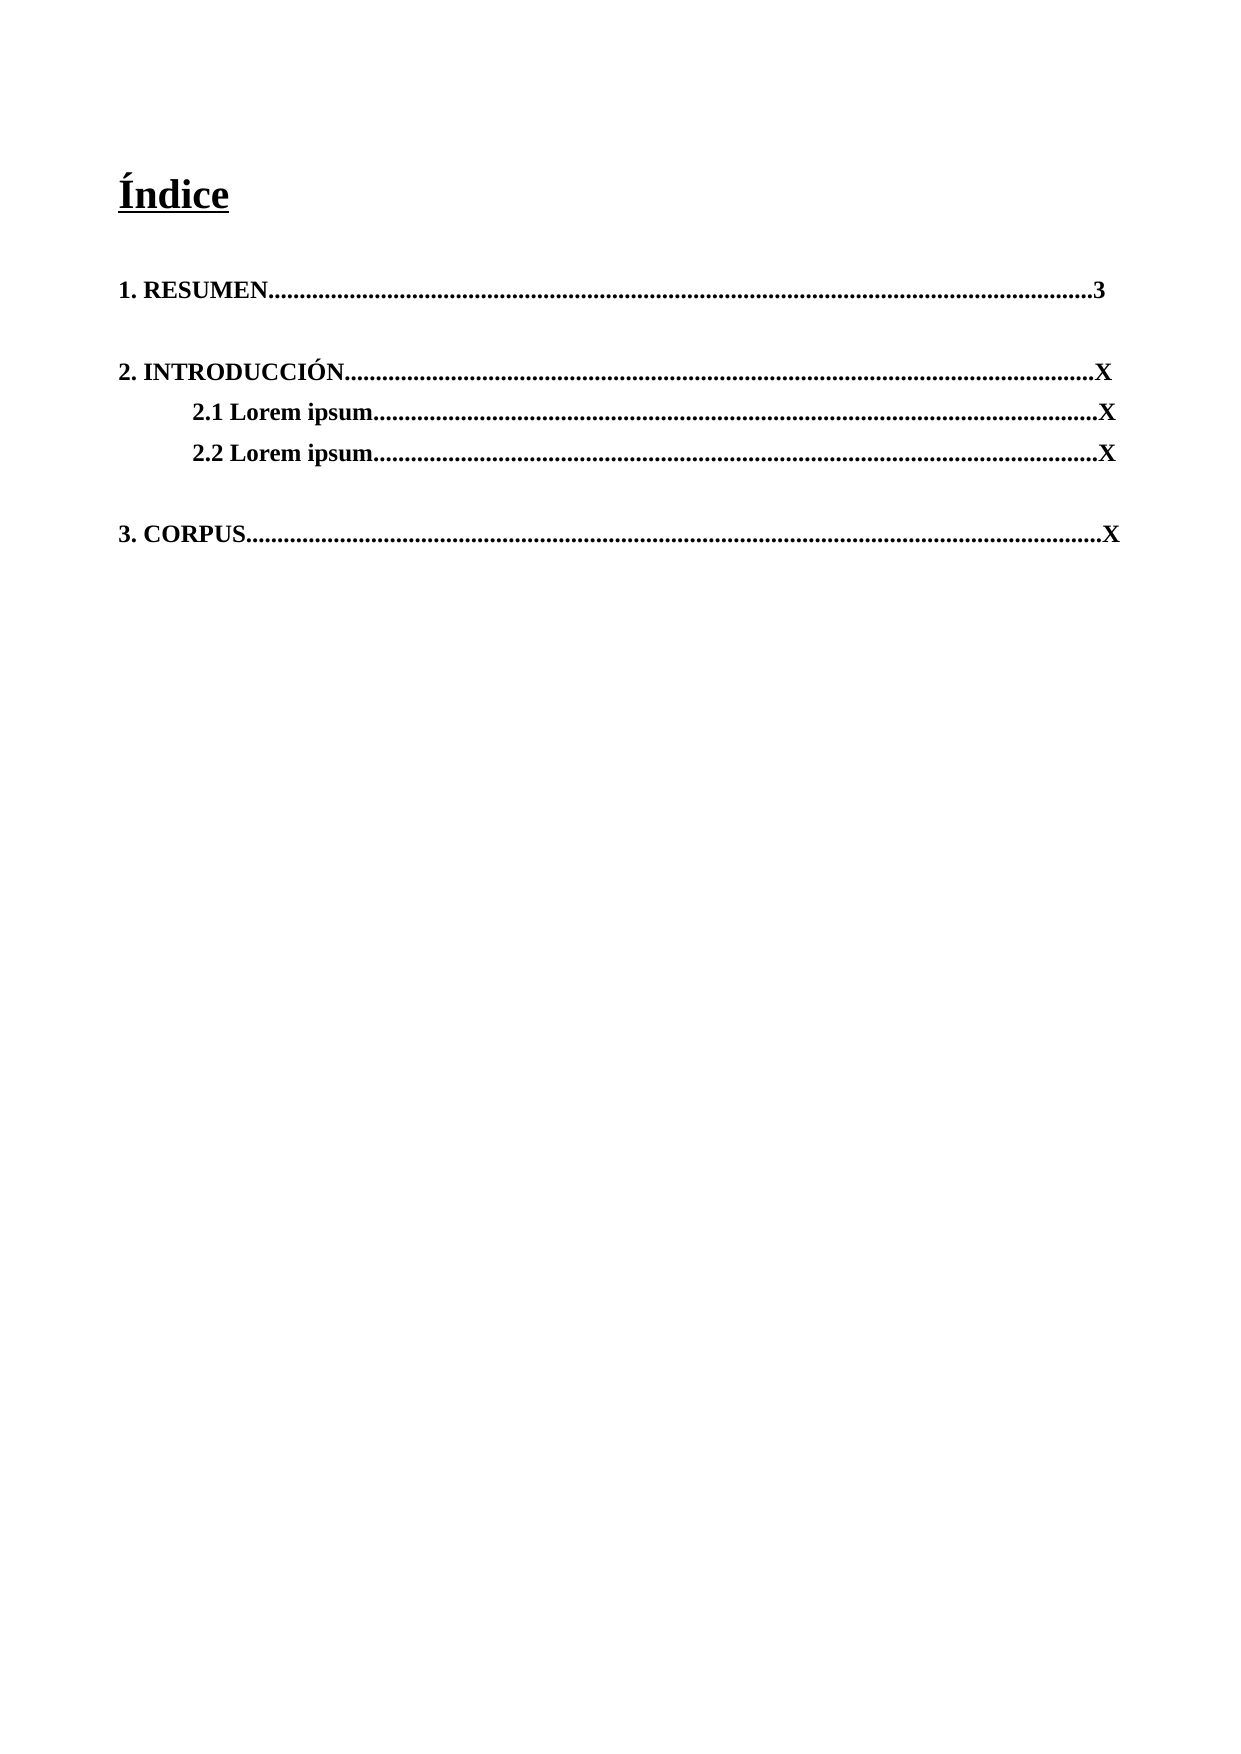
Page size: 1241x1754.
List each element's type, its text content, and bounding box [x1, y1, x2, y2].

text 3. CORPUS.........................................................................................................................................X [118, 519, 1122, 547]
text 1. RESUMEN....................................................................................................................................3 [118, 276, 1122, 304]
text 2.1 Lorem ipsum....................................................................................................................X [118, 397, 1122, 426]
text 2.2 Lorem ipsum....................................................................................................................X [118, 438, 1122, 466]
subtitle Índice [118, 169, 1122, 217]
text 2. INTRODUCCIÓN........................................................................................................................X [118, 357, 1122, 385]
